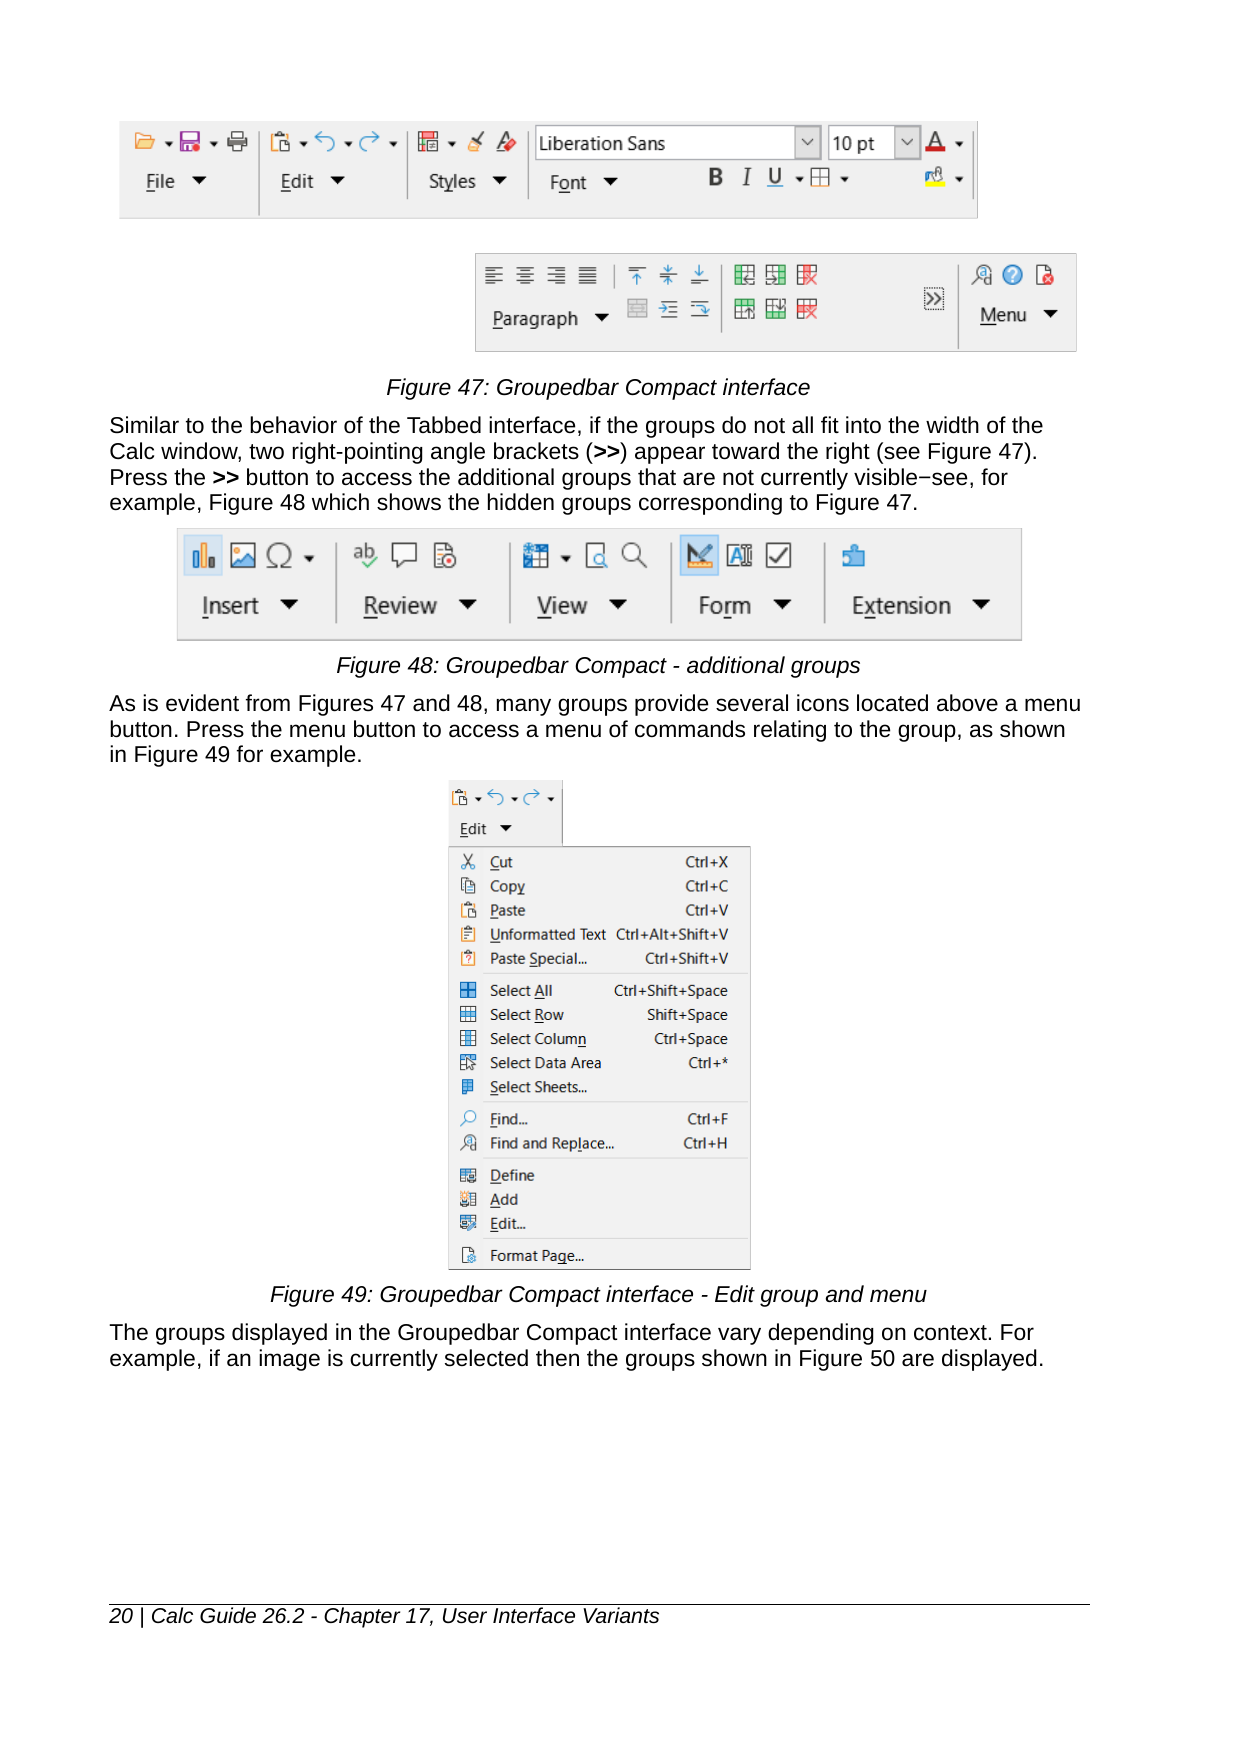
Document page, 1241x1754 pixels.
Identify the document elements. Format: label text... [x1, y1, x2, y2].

picture [176, 528, 1023, 641]
text As is evident from Figures 47 and 48, many groups provide several icons located above a menu button. Press the menu button to access a menu of commands relating to the group, as shown in Figure 49 for example. [109, 691, 1090, 768]
text Similar to the behavior of the Tabbed interface, if the groups do not all fit into the width of the Calc window, two right-pointing angle brackets (>>) appear toward the right (see Figure 47). Press the >> button to access the additional groups that are not currently visible−see, for example, Figure 48 which shows the hidden groups corresponding to Figure 47. [109, 413, 1090, 516]
text Figure 49: Groupedbar Compact interface - Edit group and menu [270, 1282, 929, 1307]
text Figure 47: Groupedbar Compact interface [119, 375, 1079, 401]
picture [119, 121, 1080, 363]
text Figure 48: Groupedbar Compact - additional groups [177, 653, 1022, 678]
picture [448, 780, 751, 1270]
text The groups displayed in the Groupedbar Compact interface vary depending on context. For example, if an image is currently selected then the groups shown in Figure 50 are displayed. [109, 1320, 1090, 1371]
